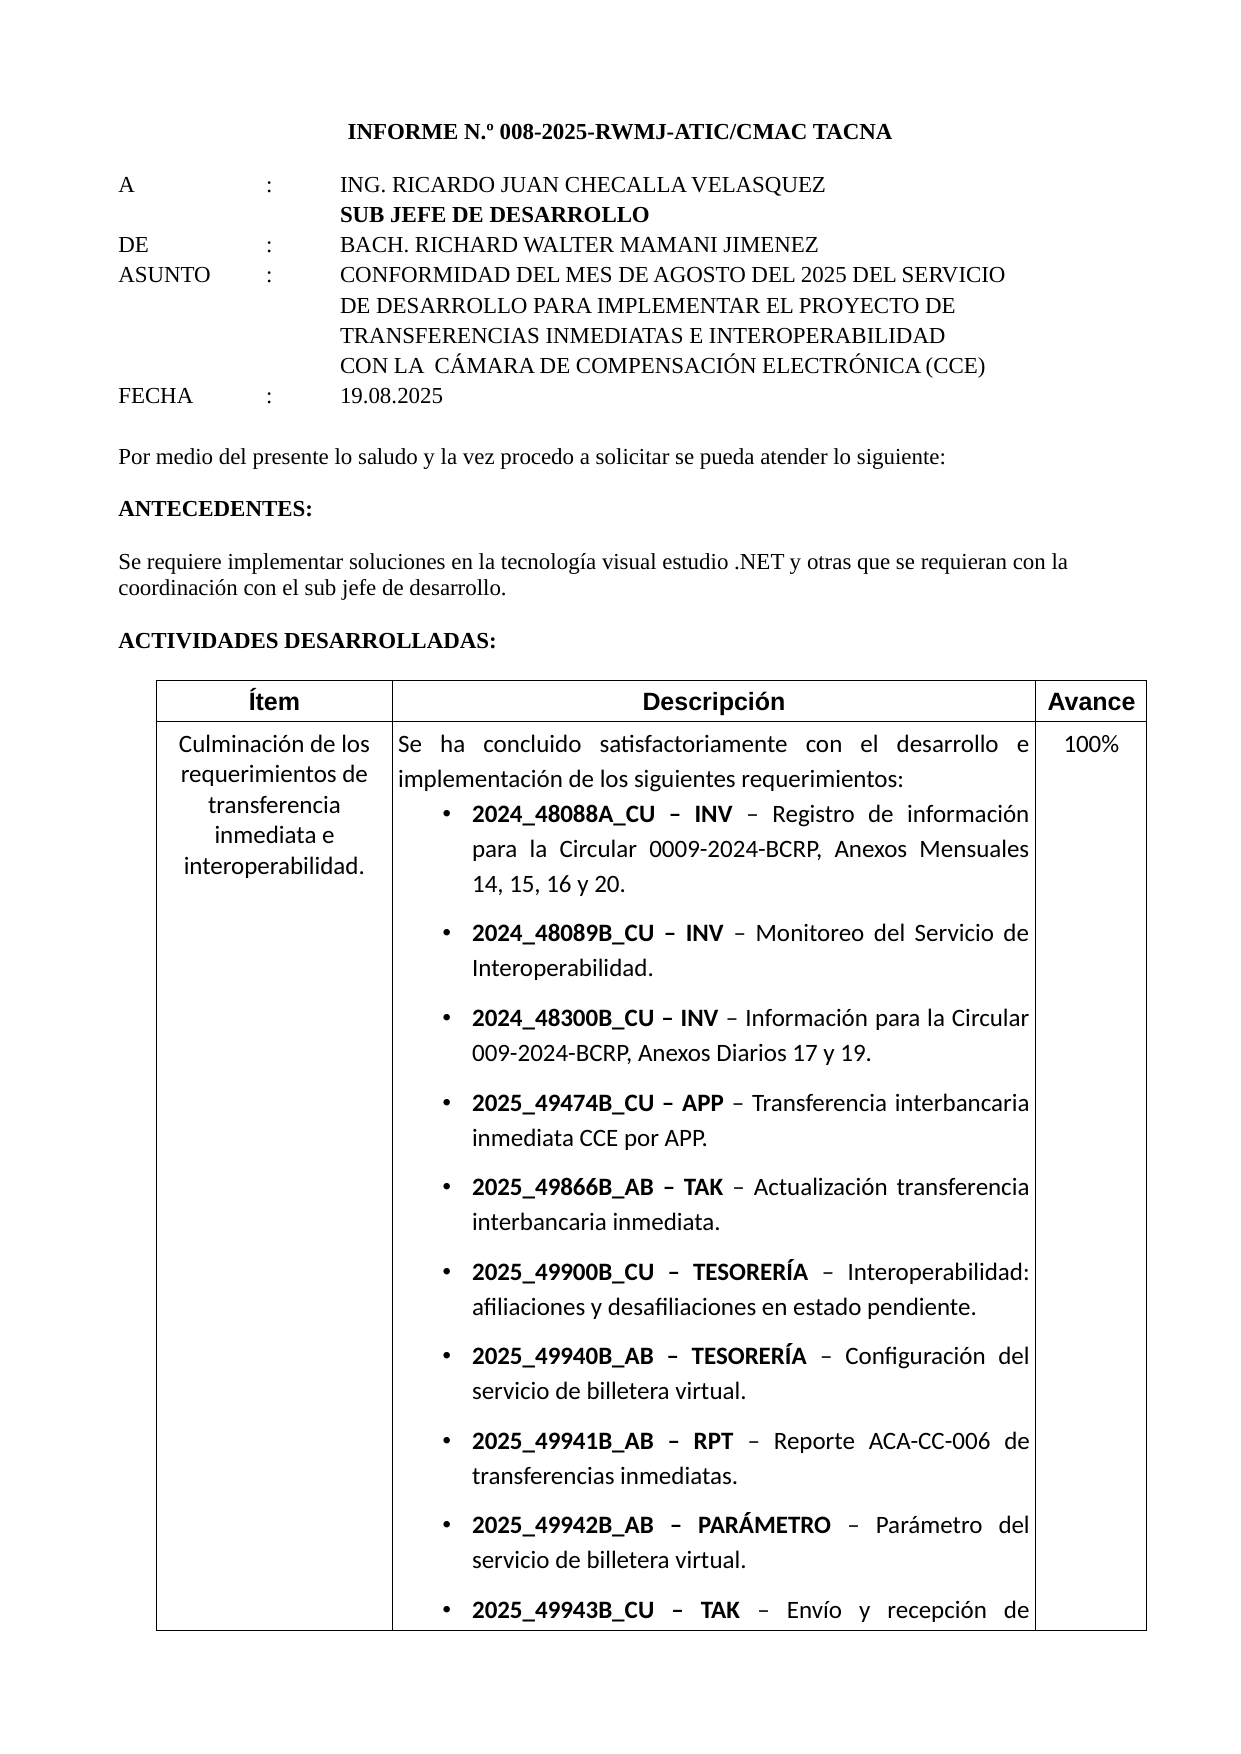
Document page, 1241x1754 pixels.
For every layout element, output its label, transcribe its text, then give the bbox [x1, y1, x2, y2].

text SUB JEFE DE DESARROLLO [118, 201, 1122, 227]
text A : ING. RICARDO JUAN CHECALLA VELASQUEZ [118, 171, 1122, 197]
table_header Descripción [393, 681, 1035, 721]
table_header Avance [1036, 681, 1146, 721]
text DE DESARROLLO PARA IMPLEMENTAR EL PROYECTO DE TRANSFERENCIAS INMEDIATAS E INTEROPERABILIDAD CON LA CÁMARA DE COMPENSACIÓN ELECTRÓNICA (CCE) [118, 292, 1122, 378]
text ASUNTO : CONFORMIDAD DEL MES DE AGOSTO DEL 2025 DEL SERVICIO [118, 261, 1122, 288]
table_cell Se ha concluido satisfactoriamente con el desarrollo e implementación de los siguientes requerimientos: 2024_48088A_CU – INV – Registro de información para la Circular 0009-2024-BCRP, Anexos Mensuales 14, 15, 16 y 20. 2024_48089B_CU – INV – Monitoreo del Servicio de Interoperabilidad. 2024_48300B_CU – INV – Información para la Circular 009-2024-BCRP, Anexos Diarios 17 y 19. 2025_49474B_CU – APP – Transferencia interbancaria inmediata CCE por APP. 2025_49866B_AB – TAK – Actualización transferencia interbancaria inmediata. 2025_49900B_CU – TESORERÍA – Interoperabilidad: afiliaciones y desafiliaciones en estado pendiente. 2025_49940B_AB – TESORERÍA – Configuración del servicio de billetera virtual. 2025_49941B_AB – RPT – Reporte ACA-CC-006 de transferencias inmediatas. 2025_49942B_AB – PARÁMETRO – Parámetro del servicio de billetera virtual. 2025_49943B_CU – TAK – Envío y recepción de [393, 722, 1035, 1630]
text FECHA : 19.08.2025 [118, 382, 1122, 409]
table_cell 100% [1036, 722, 1146, 1630]
text Se requiere implementar soluciones en la tecnología visual estudio .NET y otras que se requieran con la coordinación con el sub jefe de desarrollo. [118, 548, 1122, 601]
table_cell Culminación de los requerimientos de transferencia inmediata e interoperabilidad. [157, 722, 392, 1630]
text INFORME N.º 008-2025-RWMJ-ATIC/CMAC TACNA [118, 118, 1122, 144]
text ACTIVIDADES DESARROLLADAS: [118, 627, 1122, 653]
text ANTECEDENTES: [118, 495, 1122, 522]
table_header Ítem [157, 681, 392, 721]
text Por medio del presente lo saludo y la vez procedo a solicitar se pueda atender lo siguiente: [118, 443, 1122, 469]
text DE : BACH. RICHARD WALTER MAMANI JIMENEZ [118, 231, 1122, 258]
